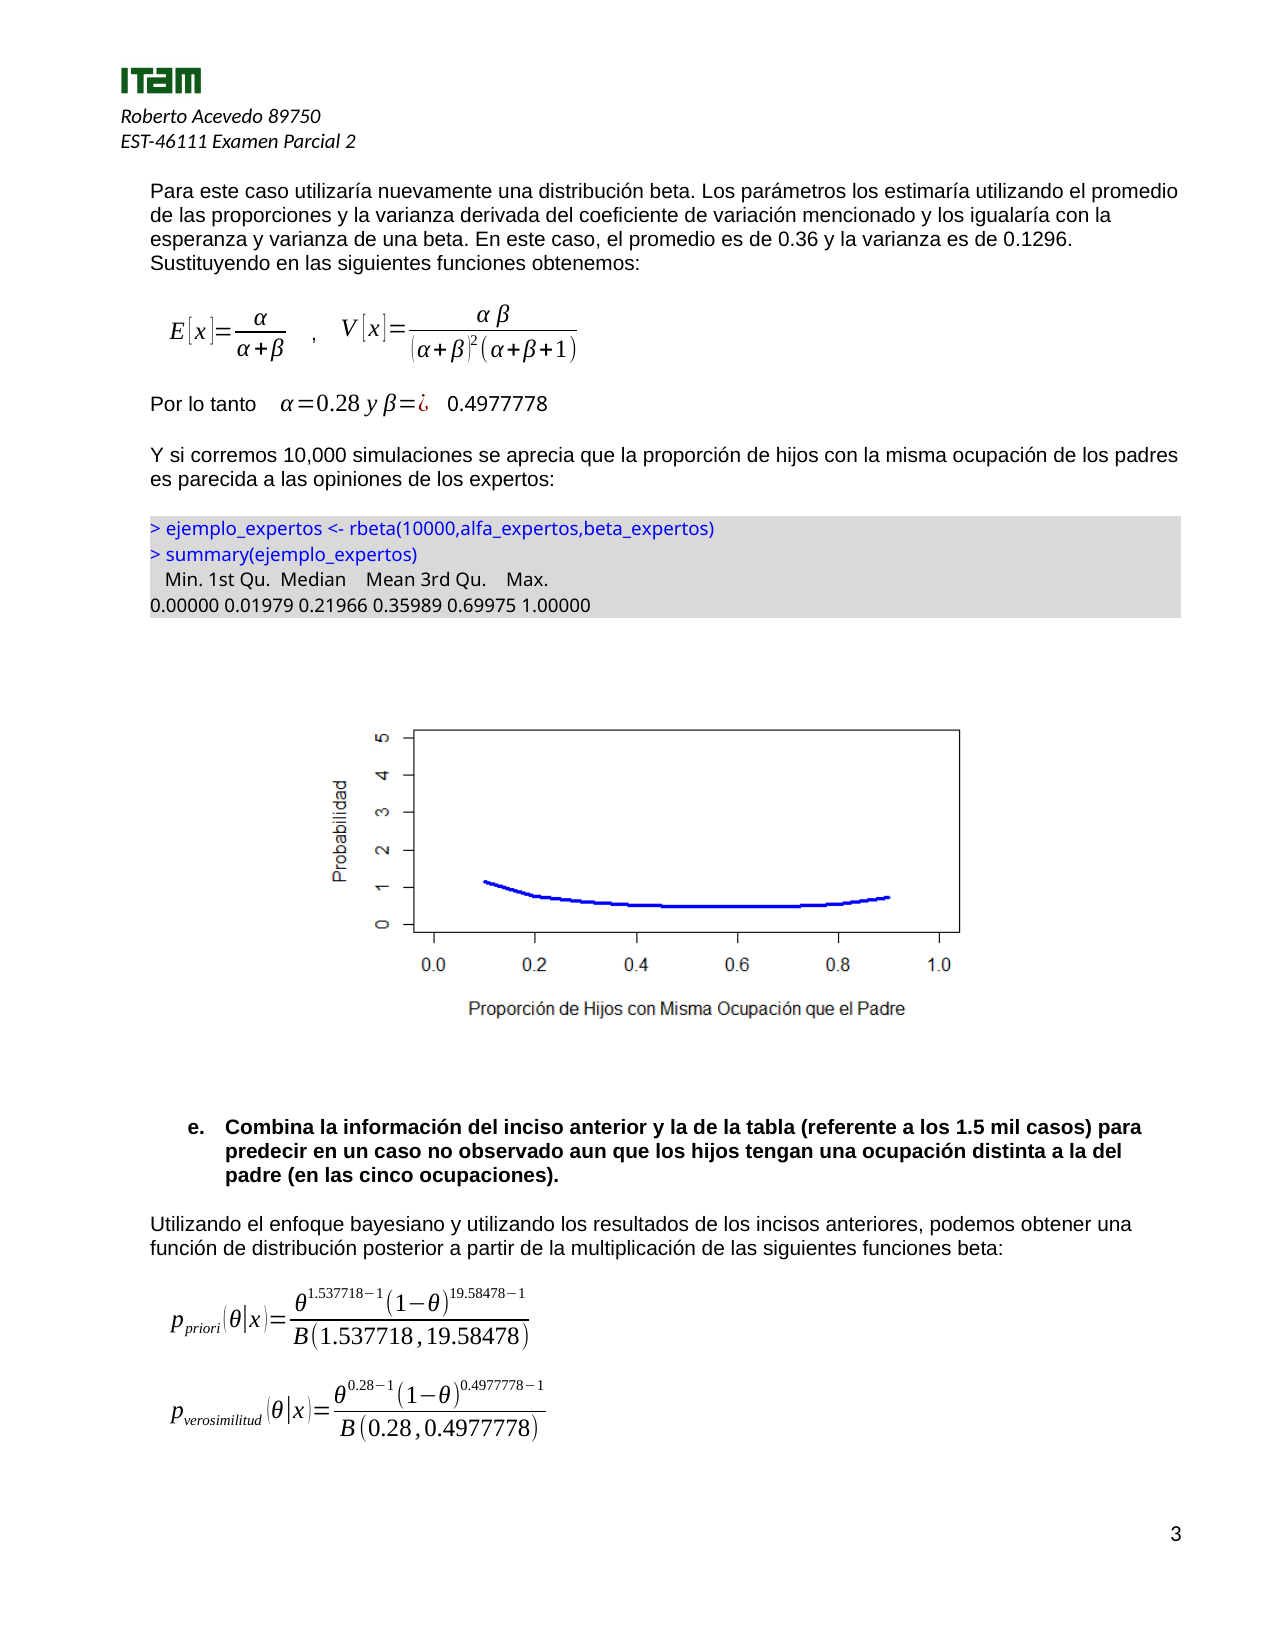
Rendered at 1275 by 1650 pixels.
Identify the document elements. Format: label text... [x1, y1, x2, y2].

text Para este caso utilizaría nuevamente una distribución beta. Los parámetros los estimaría utilizando el promedio de las proporciones y la varianza derivada del coeficiente de variación mencionado y los igualaría con la esperanza y varianza de una beta. En este caso, el promedio es de 0.36 y la varianza es de 0.1296. Sustituyendo en las siguientes funciones obtenemos: [150, 179, 1181, 275]
list Combina la información del inciso anterior y la de la tabla (referente a los 1.5 mil casos) para predecir en un caso no observado aun que los hijos tengan una ocupación distinta a la del padre (en las cinco ocupaciones). [187, 1115, 1181, 1187]
text Min. 1st Qu. Median Mean 3rd Qu. Max. [150, 567, 1181, 592]
text > ejemplo_expertos <- rbeta(10000,alfa_expertos,beta_expertos) [150, 516, 1181, 541]
picture [326, 642, 1005, 1042]
picture [120, 59, 202, 102]
text Y si corremos 10,000 simulaciones se aprecia que la proporción de hijos con la misma ocupación de los padres es parecida a las opiniones de los expertos: [150, 443, 1181, 491]
text , [150, 300, 1181, 365]
text > summary(ejemplo_expertos) [150, 541, 1181, 567]
text Por lo tanto 0.4977778 [150, 389, 1181, 418]
text Utilizando el enfoque bayesiano y utilizando los resultados de los incisos anteriores, podemos obtener una función de distribución posterior a partir de la multiplicación de las siguientes funciones beta: [150, 1212, 1181, 1260]
text 0.00000 0.01979 0.21966 0.35989 0.69975 1.00000 [150, 592, 1181, 618]
